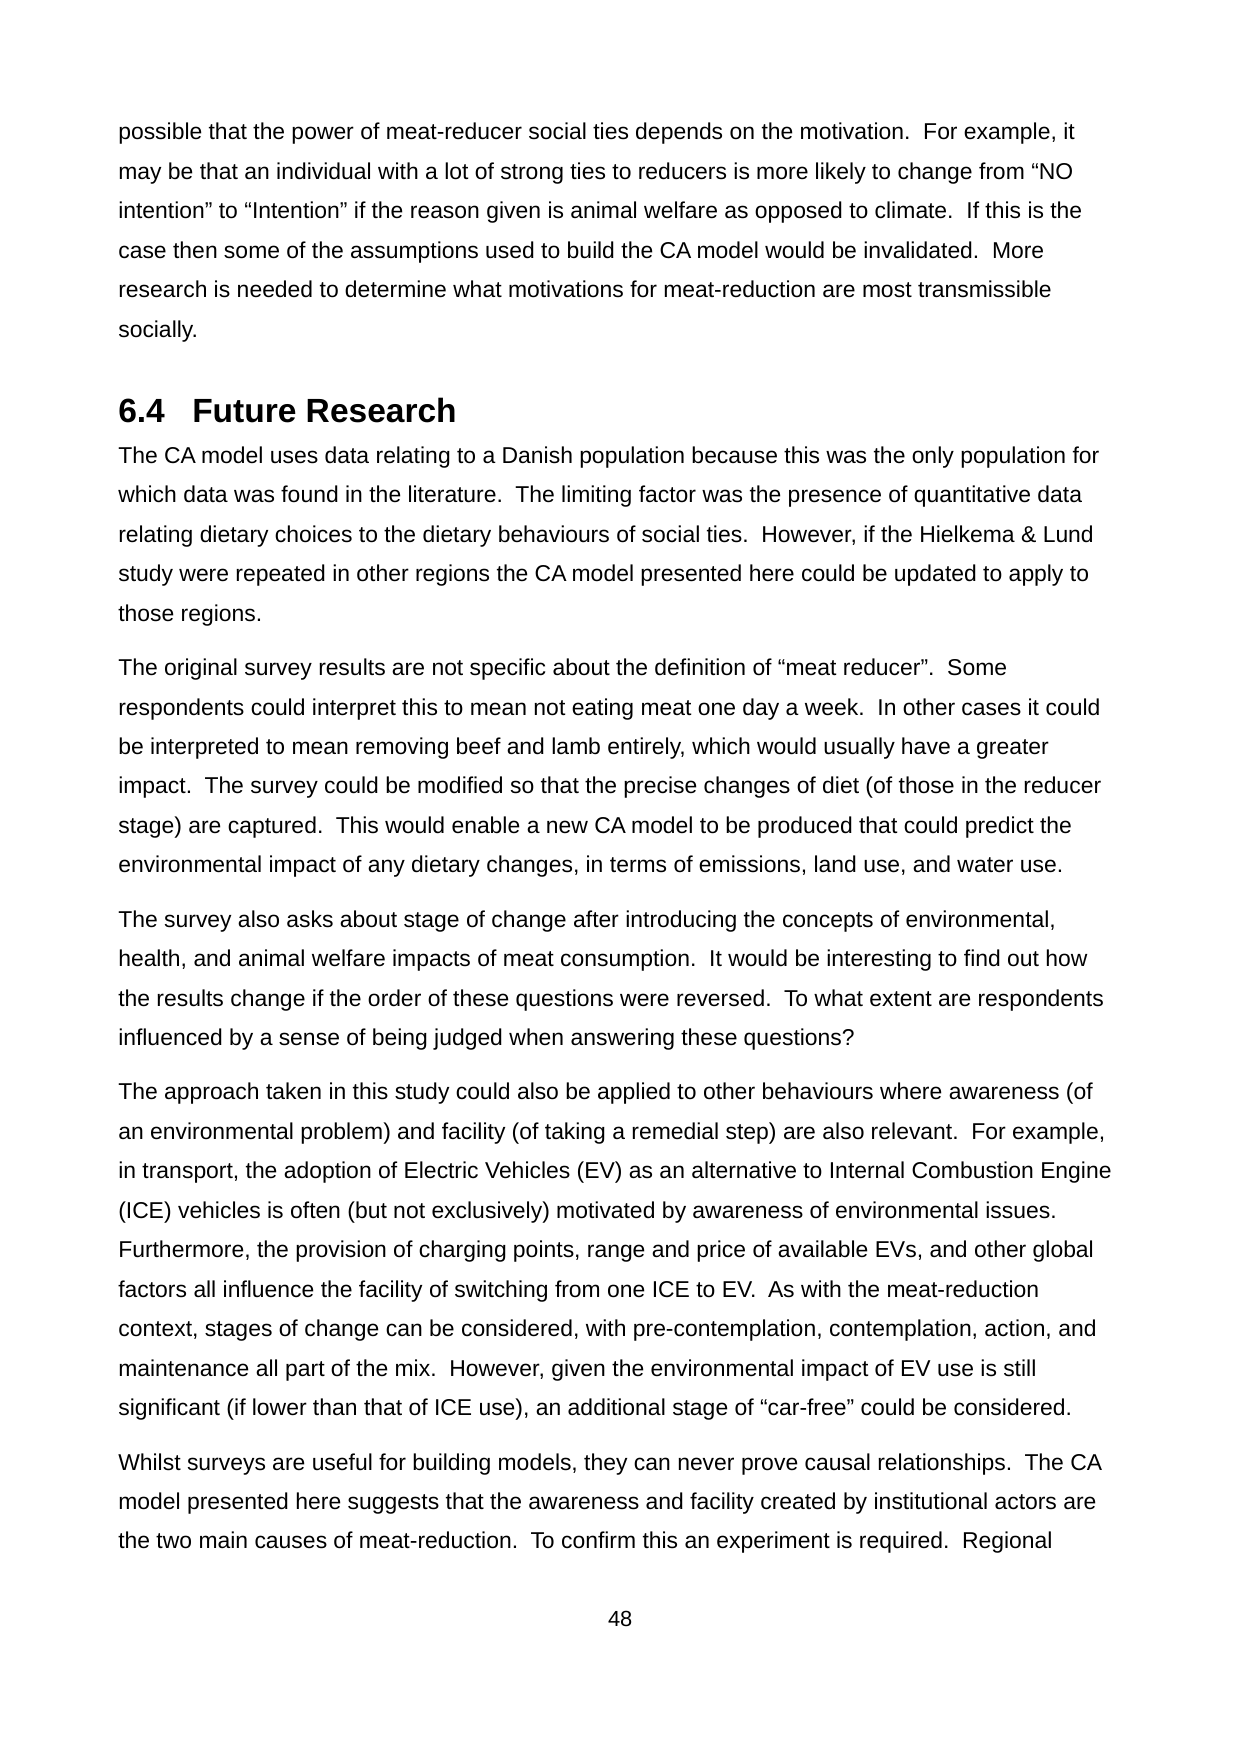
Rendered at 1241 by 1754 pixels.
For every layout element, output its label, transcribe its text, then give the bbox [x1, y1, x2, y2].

text Whilst surveys are useful for building models, they can never prove causal relationships. The CA model presented here suggests that the awareness and facility created by institutional actors are the two main causes of meat-reduction. To confirm this an experiment is required. Regional [118, 1448, 1122, 1554]
text The CA model uses data relating to a Danish population because this was the only population for which data was found in the literature. The limiting factor was the presence of quantitative data relating dietary choices to the dietary behaviours of social ties. However, if the Hielkema & Lund study were repeated in other regions the CA model presented here could be updated to apply to those regions. [118, 442, 1122, 626]
text The survey also asks about stage of change after introducing the concepts of environmental, health, and animal welfare impacts of meat consumption. It would be interesting to find out how the results change if the order of these questions were reversed. To what extent are respondents influenced by a sense of being judged when answering these questions? [118, 906, 1122, 1050]
text The approach taken in this study could also be applied to other behaviours where awareness (of an environmental problem) and facility (of taking a remedial step) are also relevant. For example, in transport, the adoption of Electric Vehicles (EV) as an alternative to Internal Combustion Engine (ICE) vehicles is often (but not exclusively) motivated by awareness of environmental issues. Furthermore, the provision of charging points, range and price of available EVs, and other global factors all influence the facility of switching from one ICE to EV. As with the meat-reduction context, stages of change can be considered, with pre-contemplation, contemplation, action, and maintenance all part of the mix. However, given the environmental impact of EV use is still significant (if lower than that of ICE use), an additional stage of “car-free” could be considered. [118, 1078, 1122, 1421]
text possible that the power of meat-reducer social ties depends on the motivation. For example, it may be that an individual with a lot of strong ties to reducers is more likely to change from “NO intention” to “Intention” if the reason given is animal welfare as opposed to climate. If this is the case then some of the assumptions used to build the CA model would be invalidated. More research is needed to determine what motivations for meat-reduction are most transmissible socially. [118, 118, 1122, 342]
text The original survey results are not specific about the definition of “meat reducer”. Some respondents could interpret this to mean not eating meat one day a week. In other cases it could be interpreted to mean removing beef and lamb entirely, which would usually have a greater impact. The survey could be modified so that the precise changes of diet (of those in the reducer stage) are captured. This would enable a new CA model to be produced that could predict the environmental impact of any dietary changes, in terms of emissions, land use, and water use. [118, 654, 1122, 878]
subtitle Future Research [118, 391, 1122, 429]
